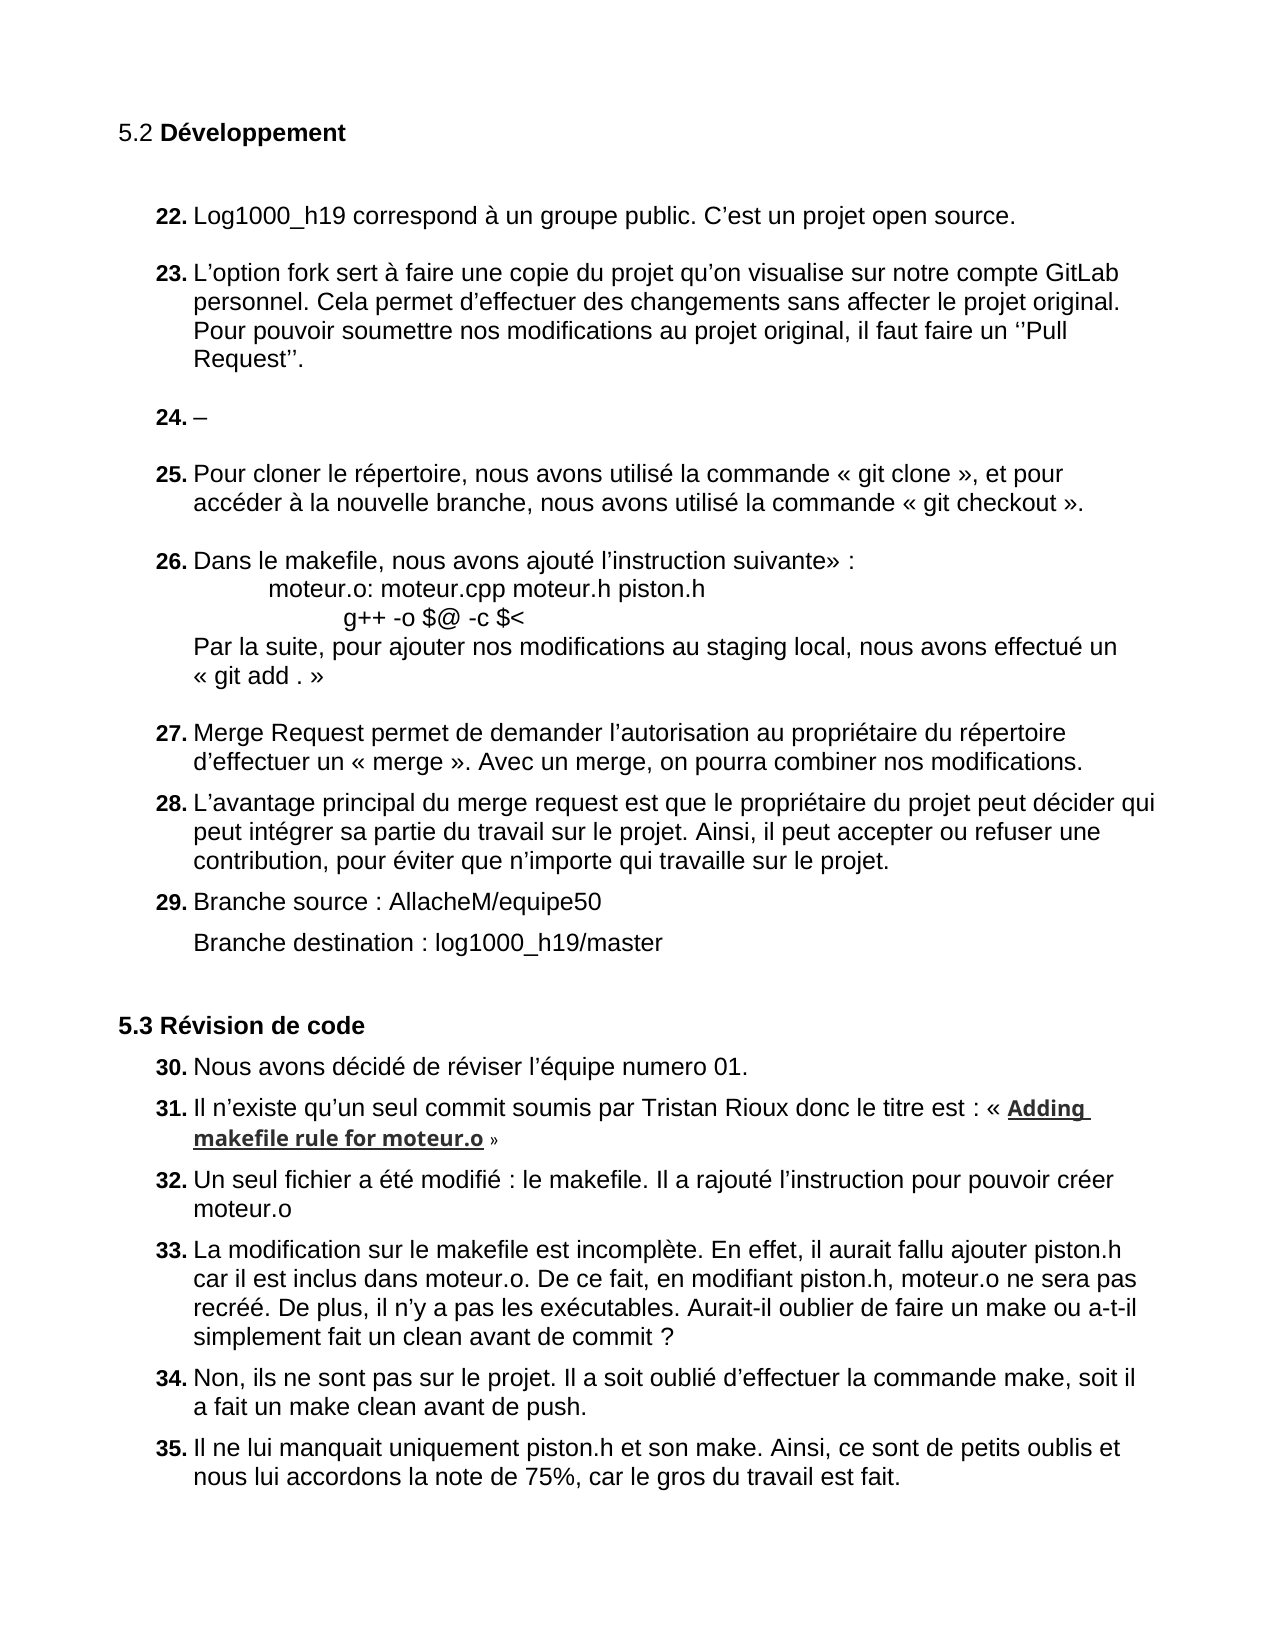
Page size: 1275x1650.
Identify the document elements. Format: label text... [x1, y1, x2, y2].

list Par la suite, pour ajouter nos modifications au staging local, nous avons effectué un « git add . » [193, 632, 1157, 689]
text Branche destination : log1000_h19/master [193, 928, 1157, 957]
list L’avantage principal du merge request est que le propriétaire du projet peut décider qui peut intégrer sa partie du travail sur le projet. Ainsi, il peut accepter ou refuser une contribution, pour éviter que n’importe qui travaille sur le projet. [156, 788, 1157, 874]
list Non, ils ne sont pas sur le projet. Il a soit oublié d’effectuer la commande make, soit il a fait un make clean avant de push. [156, 1363, 1157, 1420]
list Nous avons décidé de réviser l’équipe numero 01. [156, 1052, 1157, 1081]
list Dans le makefile, nous avons ajouté l’instruction suivante» : [156, 546, 1157, 574]
list Merge Request permet de demander l’autorisation au propriétaire du répertoire d’effectuer un « merge ». Avec un merge, on pourra combiner nos modifications. [156, 718, 1157, 776]
list Log1000_h19 correspond à un groupe public. C’est un projet open source. [156, 201, 1157, 229]
list Branche source : AllacheM/equipe50 [156, 887, 1157, 916]
list – [156, 402, 1157, 431]
text 5.2 Développement [118, 118, 1157, 147]
list Il ne lui manquait uniquement piston.h et son make. Ainsi, ce sont de petits oublis et nous lui accordons la note de 75%, car le gros du travail est fait. [156, 1433, 1157, 1490]
text moteur.o: moteur.cpp moteur.h piston.h [193, 574, 1157, 603]
list g++ -o $@ -c $< [193, 603, 1157, 632]
list L’option fork sert à faire une copie du projet qu’on visualise sur notre compte GitLab personnel. Cela permet d’effectuer des changements sans affecter le projet original. Pour pouvoir soumettre nos modifications au projet original, il faut faire un ‘’Pull Request’’. [156, 258, 1157, 373]
list Pour cloner le répertoire, nous avons utilisé la commande « git clone », et pour accéder à la nouvelle branche, nous avons utilisé la commande « git checkout ». [156, 459, 1157, 517]
list Il n’existe qu’un seul commit soumis par Tristan Rioux donc le titre est : « Adding makefile rule for moteur.o » [156, 1093, 1157, 1153]
list La modification sur le makefile est incomplète. En effet, il aurait fallu ajouter piston.h car il est inclus dans moteur.o. De ce fait, en modifiant piston.h, moteur.o ne sera pas recréé. De plus, il n’y a pas les exécutables. Aurait-il oublier de faire un make ou a-t-il simplement fait un clean avant de commit ? [156, 1235, 1157, 1350]
list Un seul fichier a été modifié : le makefile. Il a rajouté l’instruction pour pouvoir créer moteur.o [156, 1165, 1157, 1223]
text 5.3 Révision de code [118, 1011, 1157, 1039]
